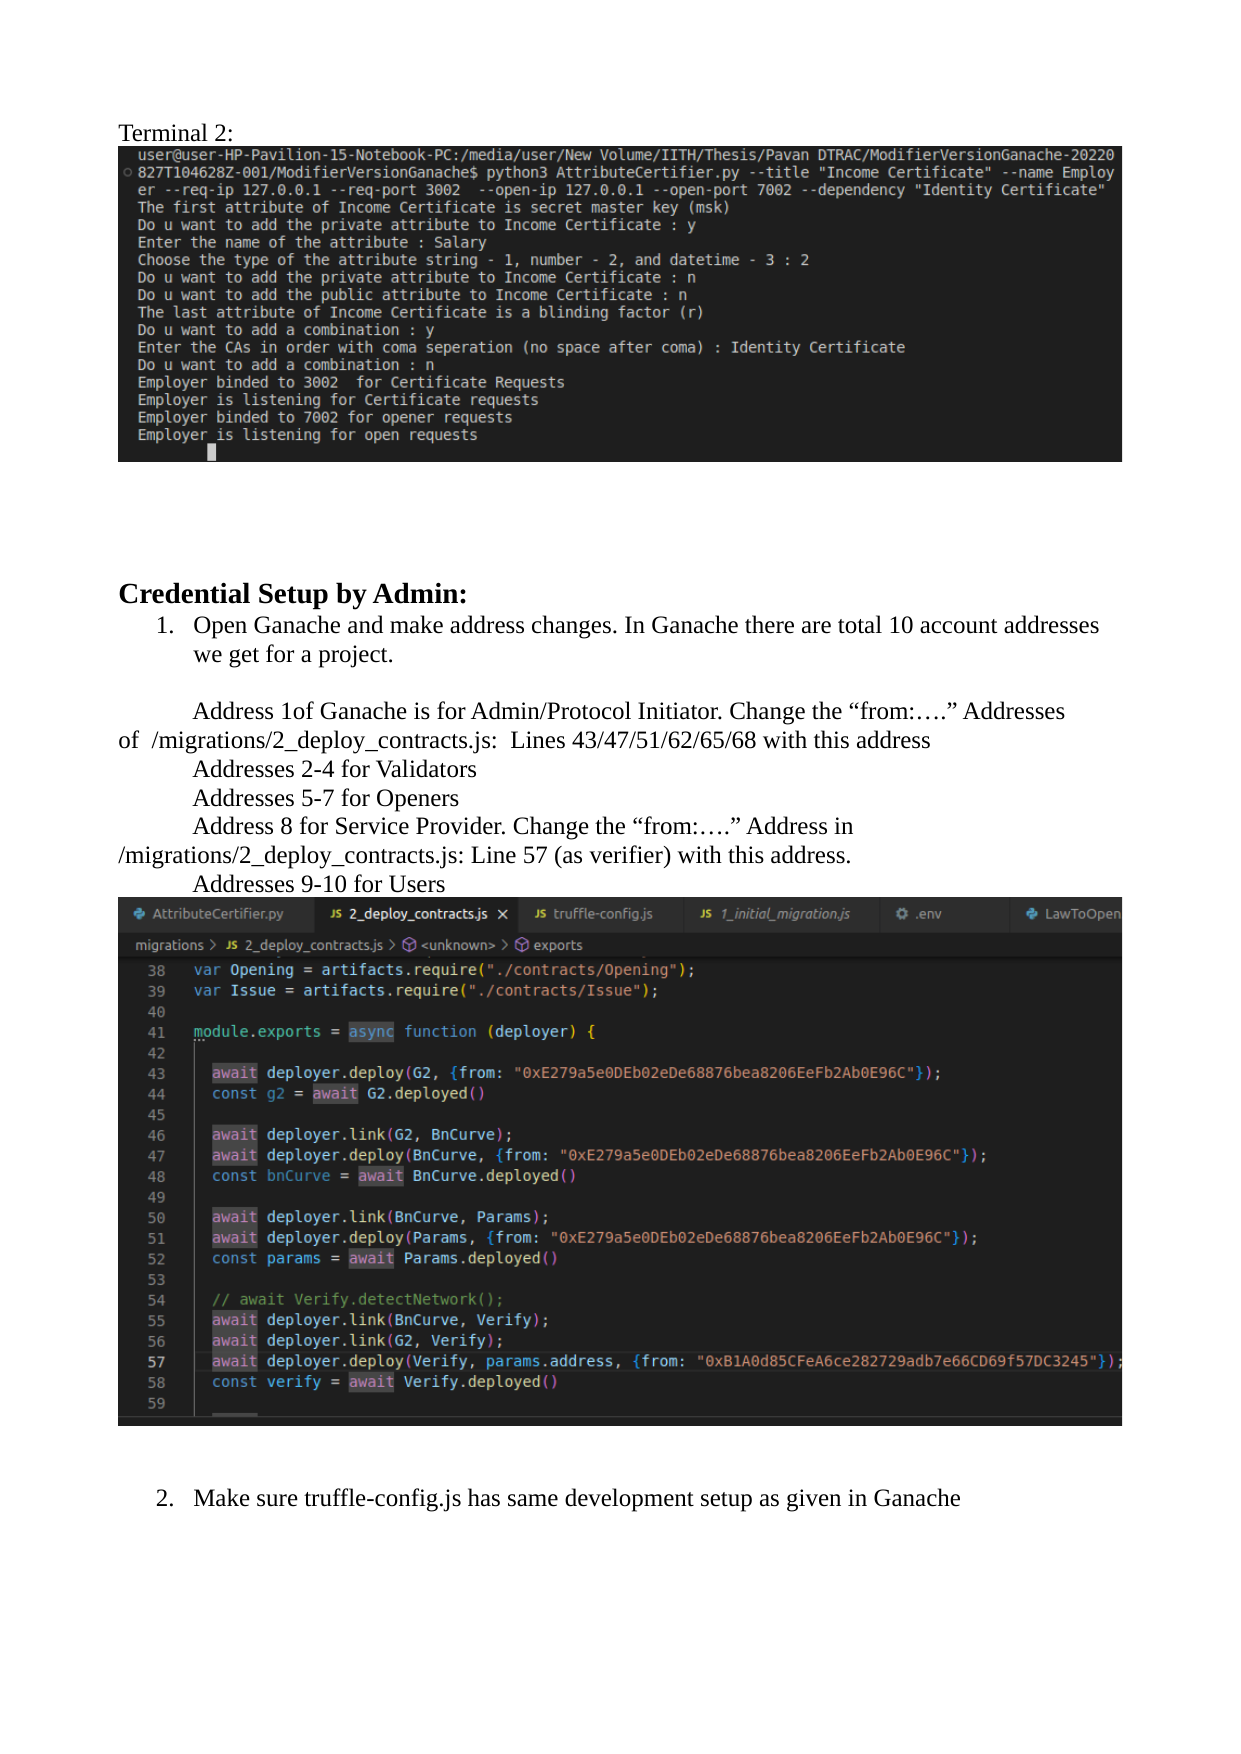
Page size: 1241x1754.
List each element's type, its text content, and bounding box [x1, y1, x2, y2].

text Credential Setup by Admin: [118, 577, 1122, 610]
text Addresses 5-7 for Openers [118, 783, 1122, 811]
text Address 1of Ganache is for Admin/Protocol Initiator. Change the “from:….” Addresses of /migrations/2_deploy_contracts.js: Lines 43/47/51/62/65/68 with this address [118, 696, 1122, 754]
text Address 8 for Service Provider. Change the “from:….” Address in /migrations/2_deploy_contracts.js: Line 57 (as verifier) with this address. [118, 811, 1122, 869]
text Addresses 2-4 for Validators [118, 754, 1122, 783]
text Addresses 9-10 for Users [118, 869, 1122, 897]
text Terminal 2: [118, 118, 1122, 146]
list Open Ganache and make address changes. In Ganache there are total 10 account addresses we get for a project. [156, 610, 1122, 668]
list Make sure truffle-config.js has same development setup as given in Ganache [156, 1483, 1122, 1512]
